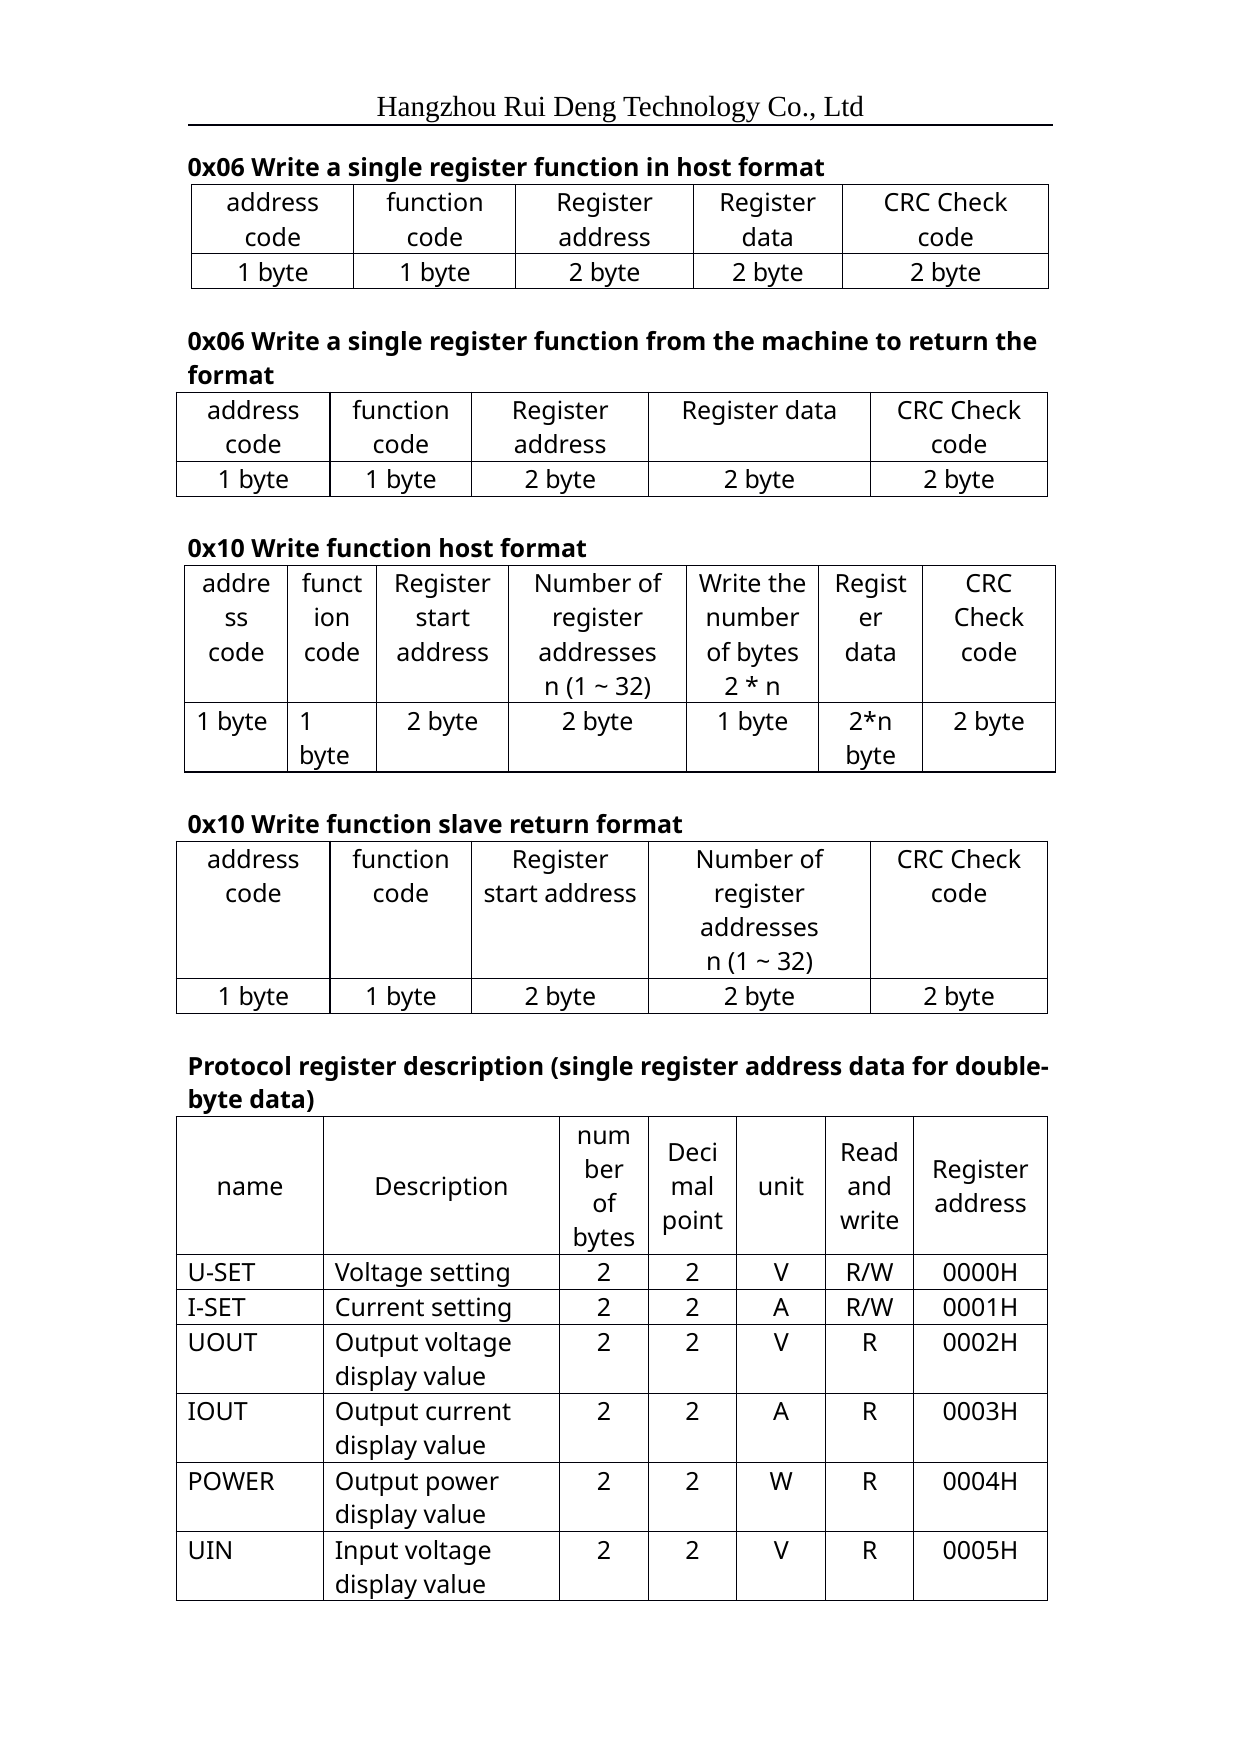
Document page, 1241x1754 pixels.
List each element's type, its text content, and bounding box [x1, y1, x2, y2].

table_header CRC Check code [871, 842, 1047, 978]
table_cell Output voltage display value [324, 1325, 559, 1393]
table_cell 1 byte [185, 703, 287, 771]
table_cell 2 byte [509, 703, 686, 771]
table_cell 0002H [914, 1325, 1047, 1393]
table_cell 2 [560, 1255, 648, 1289]
table_header Register data [819, 566, 922, 702]
table_cell 2 byte [377, 703, 508, 771]
table_cell 2 byte [472, 462, 648, 496]
table_header Read and write [826, 1117, 913, 1253]
table_cell 2 [560, 1325, 648, 1393]
table_cell 2 [560, 1532, 648, 1600]
table_header CRC Check code [843, 185, 1048, 253]
table_cell 2 [649, 1325, 736, 1393]
table_header address code [185, 566, 287, 702]
table_header Number of register addresses n (1 ~ 32) [509, 566, 686, 702]
table_cell 2 [560, 1290, 648, 1324]
table_cell UOUT [177, 1325, 323, 1393]
table_cell UIN [177, 1532, 323, 1600]
table_cell 1 byte [177, 979, 329, 1013]
table_cell Input voltage display value [324, 1532, 559, 1600]
table_cell 2 byte [923, 703, 1055, 771]
table_cell 1 byte [354, 254, 515, 288]
table_cell V [737, 1325, 825, 1393]
table_header CRC Check code [871, 393, 1047, 461]
table_cell 2 [560, 1394, 648, 1462]
table_header address code [177, 393, 329, 461]
text 0x06 Write a single register function in host format [187, 150, 1053, 184]
table_cell POWER [177, 1463, 323, 1531]
table_header number of bytes [560, 1117, 648, 1253]
table_cell 1 byte [177, 462, 329, 496]
table_cell R [826, 1394, 913, 1462]
table_cell U-SET [177, 1255, 323, 1289]
table_header unit [737, 1117, 825, 1253]
table_header address code [177, 842, 329, 978]
table_cell 0005H [914, 1532, 1047, 1600]
table_header Register address [516, 185, 693, 253]
table_header Decimal point [649, 1117, 736, 1253]
table_cell 2 byte [516, 254, 693, 288]
table_cell 2 [649, 1290, 736, 1324]
table_cell 2 byte [871, 979, 1047, 1013]
table_cell 0003H [914, 1394, 1047, 1462]
table_cell 2 [649, 1255, 736, 1289]
table_header Register address [472, 393, 648, 461]
table_cell 2 [649, 1532, 736, 1600]
table_cell 2 byte [472, 979, 648, 1013]
text Protocol register description (single register address data for double-byte data) [187, 1048, 1053, 1116]
table_header Register data [694, 185, 842, 253]
table_cell Voltage setting [324, 1255, 559, 1289]
table_cell 2 byte [694, 254, 842, 288]
table_header Number of register addresses n (1 ~ 32) [649, 842, 870, 978]
table_header function code [331, 393, 471, 461]
table_cell R [826, 1325, 913, 1393]
table_cell 2 [560, 1463, 648, 1531]
table_header Register start address [377, 566, 508, 702]
table_cell Current setting [324, 1290, 559, 1324]
table_cell V [737, 1255, 825, 1289]
table_cell R [826, 1463, 913, 1531]
text 0x10 Write function slave return format [187, 807, 1053, 841]
table_cell A [737, 1394, 825, 1462]
table_cell W [737, 1463, 825, 1531]
table_header CRC Check code [923, 566, 1055, 702]
table_cell 1 byte [687, 703, 818, 771]
table_cell 0001H [914, 1290, 1047, 1324]
table_cell 1 byte [331, 979, 471, 1013]
table_cell V [737, 1532, 825, 1600]
table_cell 0000H [914, 1255, 1047, 1289]
table_cell I-SET [177, 1290, 323, 1324]
table_header name [177, 1117, 323, 1253]
table_cell 2 byte [871, 462, 1047, 496]
table_cell Output current display value [324, 1394, 559, 1462]
table_cell 1 byte [288, 703, 376, 771]
table_header function code [288, 566, 376, 702]
table_cell R/W [826, 1290, 913, 1324]
table_header Description [324, 1117, 559, 1253]
table_cell 1 byte [192, 254, 353, 288]
table_cell 2 byte [843, 254, 1048, 288]
text 0x10 Write function host format [187, 531, 1053, 565]
table_cell 2 byte [649, 979, 870, 1013]
table_header Register address [914, 1117, 1047, 1253]
table_cell R [826, 1532, 913, 1600]
table_cell R/W [826, 1255, 913, 1289]
table_header function code [354, 185, 515, 253]
table_cell 2 [649, 1394, 736, 1462]
table_header Write the number of bytes 2 * n [687, 566, 818, 702]
text 0x06 Write a single register function from the machine to return the format [187, 323, 1053, 392]
table_cell 2 [649, 1463, 736, 1531]
table_cell 1 byte [331, 462, 471, 496]
table_cell Output power display value [324, 1463, 559, 1531]
table_cell IOUT [177, 1394, 323, 1462]
table_cell 0004H [914, 1463, 1047, 1531]
table_header Register start address [472, 842, 648, 978]
table_header function code [331, 842, 471, 978]
table_cell 2*n byte [819, 703, 922, 771]
table_cell 2 byte [649, 462, 870, 496]
table_header Register data [649, 393, 870, 461]
table_cell A [737, 1290, 825, 1324]
table_header address code [192, 185, 353, 253]
